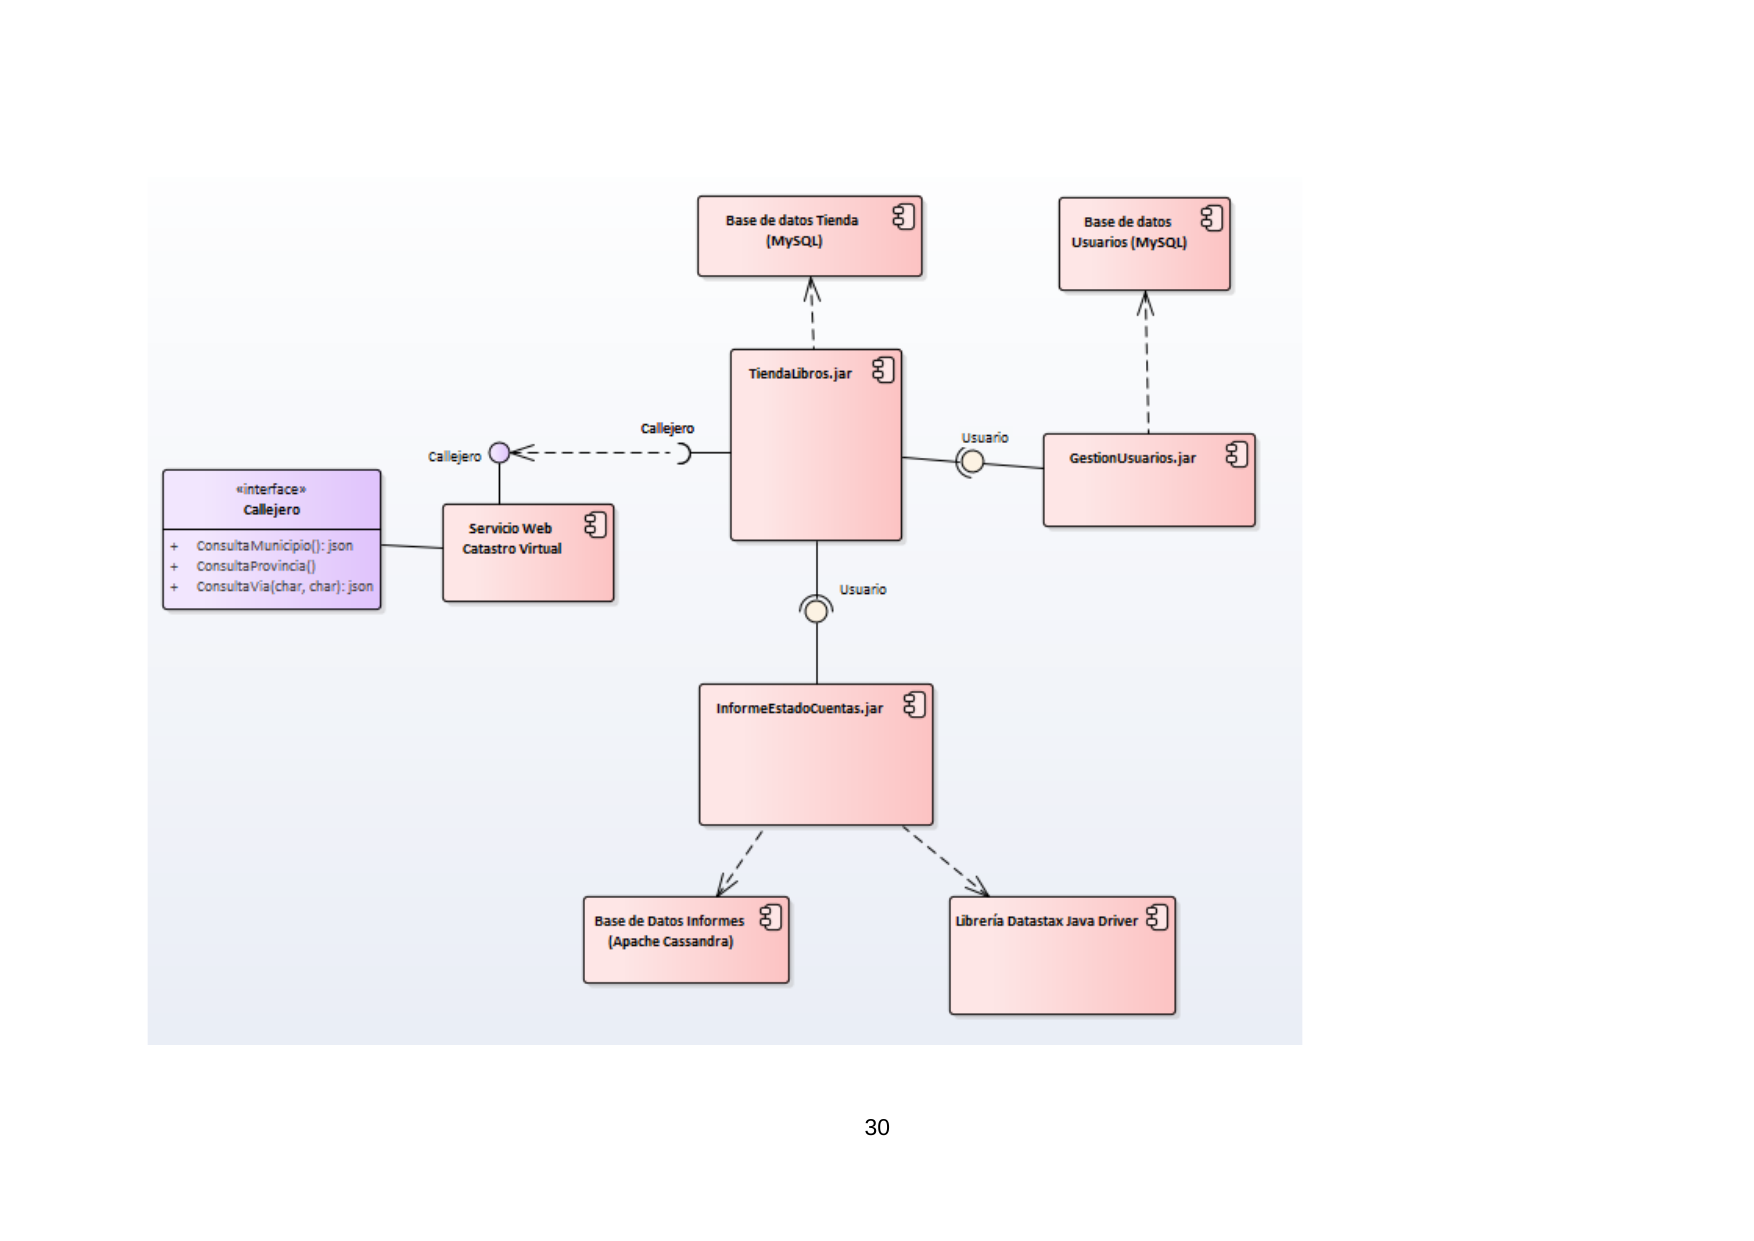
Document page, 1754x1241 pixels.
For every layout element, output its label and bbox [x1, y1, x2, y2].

picture [147, 177, 1303, 1045]
